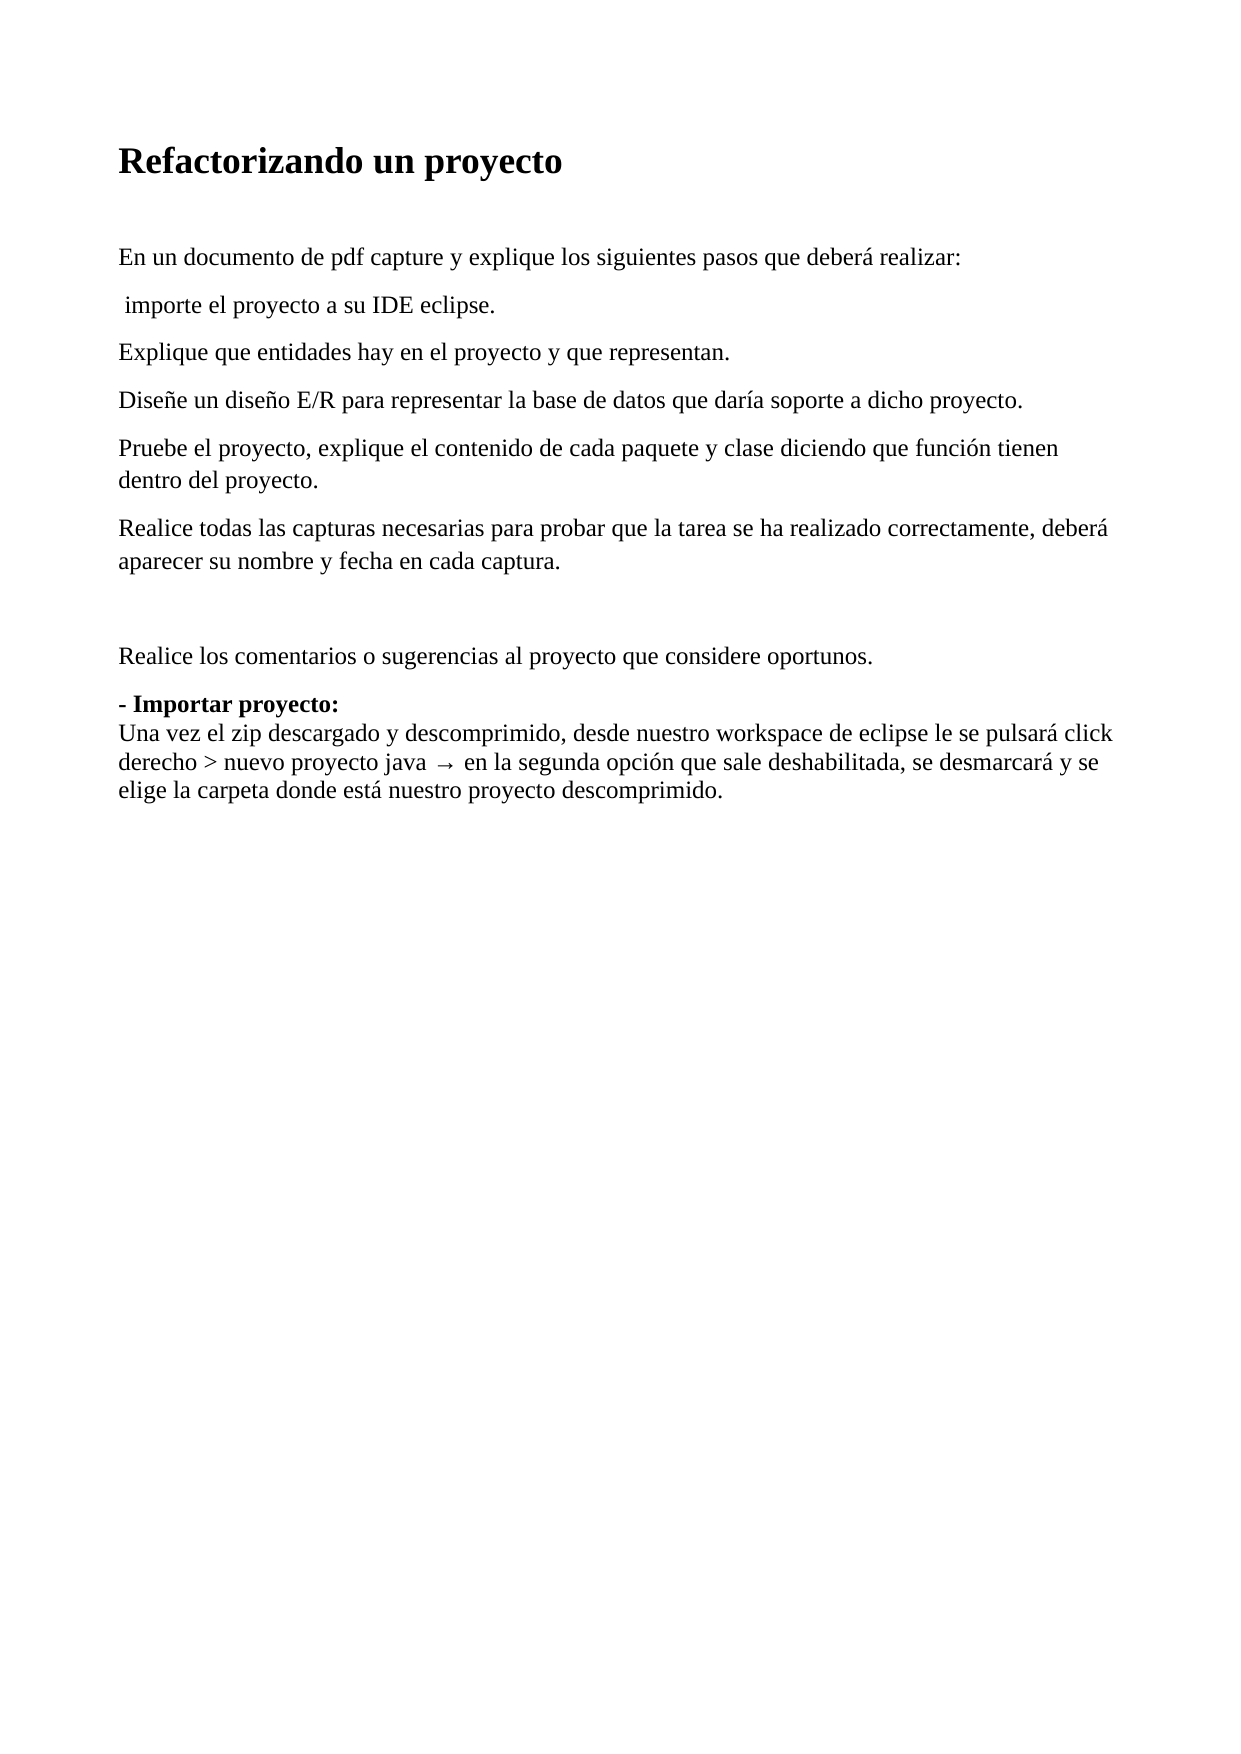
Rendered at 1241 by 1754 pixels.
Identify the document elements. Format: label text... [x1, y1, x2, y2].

text importe el proyecto a su IDE eclipse. [118, 290, 1122, 318]
text Explique que entidades hay en el proyecto y que representan. [118, 337, 1122, 366]
text - Importar proyecto: [118, 689, 1122, 718]
text Pruebe el proyecto, explique el contenido de cada paquete y clase diciendo que función tienen dentro del proyecto. [118, 433, 1122, 494]
text Realice los comentarios o sugerencias al proyecto que considere oportunos. [118, 641, 1122, 670]
subtitle Refactorizando un proyecto [118, 139, 1122, 182]
text Realice todas las capturas necesarias para probar que la tarea se ha realizado correctamente, deberá aparecer su nombre y fecha en cada captura. [118, 513, 1122, 575]
text Una vez el zip descargado y descomprimido, desde nuestro workspace de eclipse le se pulsará click derecho > nuevo proyecto java → en la segunda opción que sale deshabilitada, se desmarcará y se elige la carpeta donde está nuestro proyecto descomprimido. [118, 718, 1122, 804]
text Diseñe un diseño E/R para representar la base de datos que daría soporte a dicho proyecto. [118, 385, 1122, 414]
text En un documento de pdf capture y explique los siguientes pasos que deberá realizar: [118, 242, 1122, 271]
